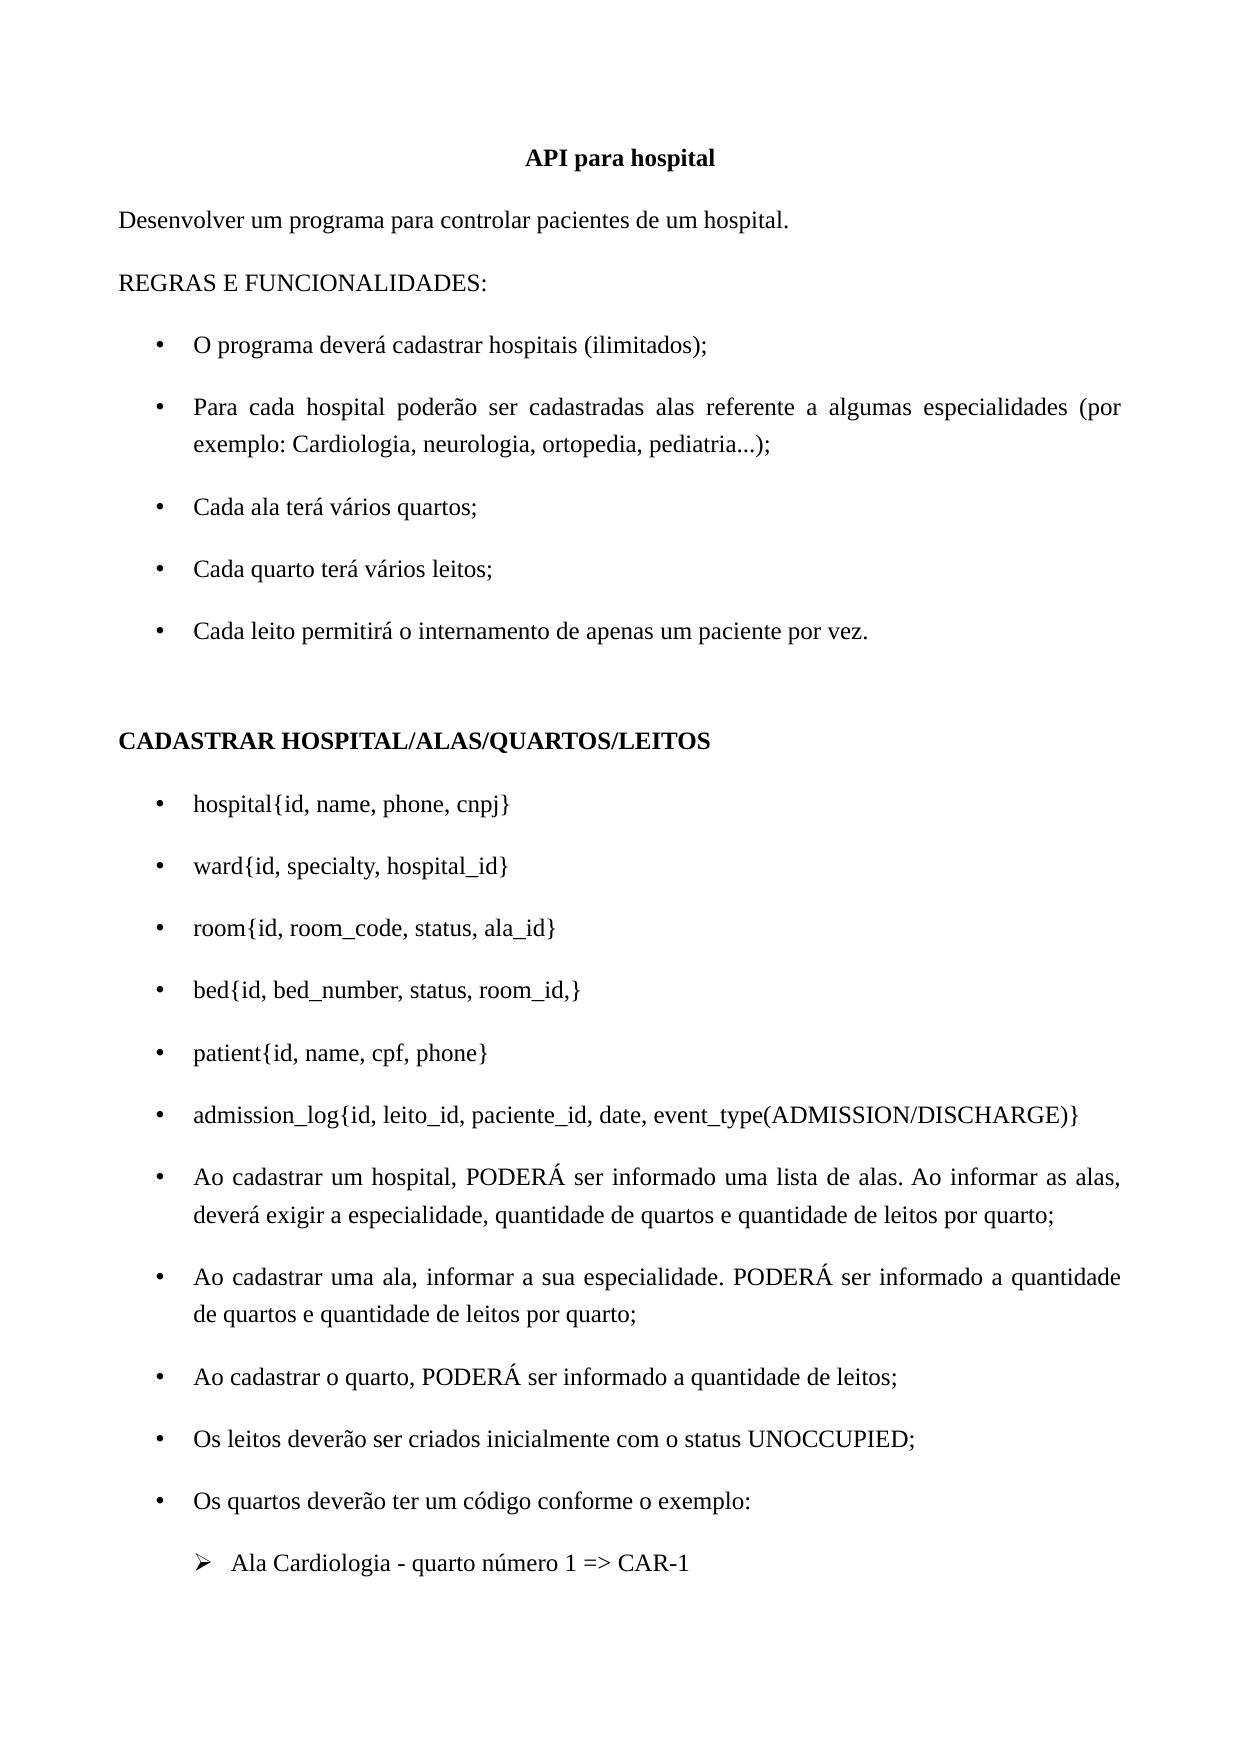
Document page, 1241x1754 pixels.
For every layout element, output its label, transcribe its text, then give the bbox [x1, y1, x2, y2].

list patient{id, name, cpf, phone} [156, 1038, 1122, 1067]
text API para hospital [118, 143, 1122, 172]
list admission_log{id, leito_id, paciente_id, date, event_type(ADMISSION/DISCHARGE)} [156, 1100, 1122, 1129]
text Desenvolver um programa para controlar pacientes de um hospital. [118, 205, 1122, 234]
list Os quartos deverão ter um código conforme o exemplo: [156, 1486, 1122, 1515]
list Ao cadastrar o quarto, PODERÁ ser informado a quantidade de leitos; [156, 1362, 1122, 1390]
list Cada quarto terá vários leitos; [156, 554, 1122, 583]
list Cada ala terá vários quartos; [156, 492, 1122, 521]
list Cada leito permitirá o internamento de apenas um paciente por vez. [156, 616, 1122, 645]
list Ao cadastrar uma ala, informar a sua especialidade. PODERÁ ser informado a quantidade de quartos e quantidade de leitos por quarto; [156, 1262, 1122, 1328]
list Os leitos deverão ser criados inicialmente com o status UNOCCUPIED; [156, 1424, 1122, 1453]
list Ala Cardiologia - quarto número 1 => CAR-1 [193, 1548, 1122, 1577]
list O programa deverá cadastrar hospitais (ilimitados); [156, 330, 1122, 359]
text REGRAS E FUNCIONALIDADES: [118, 268, 1122, 296]
list Para cada hospital poderão ser cadastradas alas referente a algumas especialidades (por exemplo: Cardiologia, neurologia, ortopedia, pediatria...); [156, 392, 1122, 458]
list Ao cadastrar um hospital, PODERÁ ser informado uma lista de alas. Ao informar as alas, deverá exigir a especialidade, quantidade de quartos e quantidade de leitos por quarto; [156, 1162, 1122, 1228]
text CADASTRAR HOSPITAL/ALAS/QUARTOS/LEITOS [118, 726, 1122, 755]
list bed{id, bed_number, status, room_id,} [156, 976, 1122, 1004]
list room{id, room_code, status, ala_id} [156, 913, 1122, 942]
list ward{id, specialty, hospital_id} [156, 851, 1122, 880]
list hospital{id, name, phone, cnpj} [156, 789, 1122, 817]
